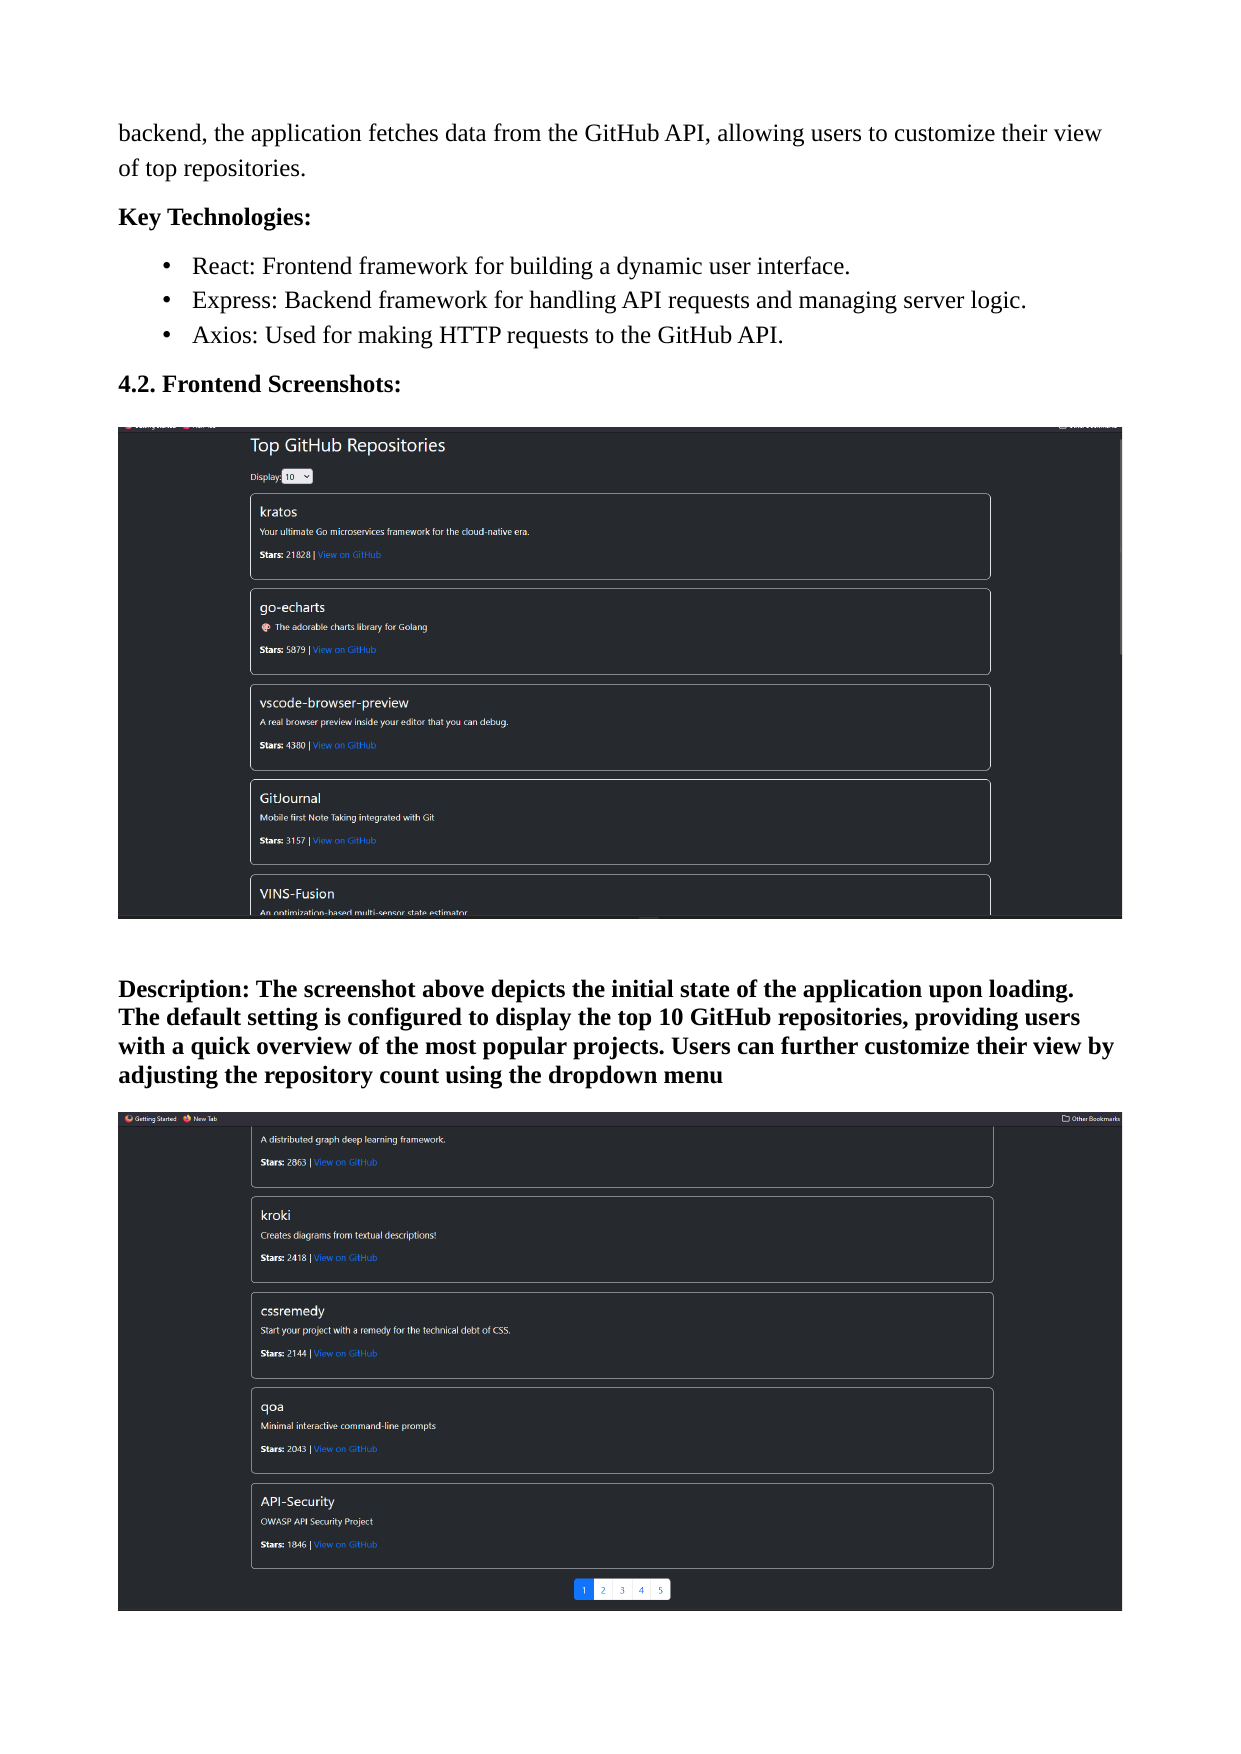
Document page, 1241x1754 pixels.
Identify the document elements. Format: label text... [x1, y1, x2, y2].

list Axios: Used for making HTTP requests to the GitHub API. [162, 320, 1122, 348]
picture [118, 427, 1123, 919]
picture [118, 1112, 1123, 1611]
text Description: The screenshot above depicts the initial state of the application upon loading. The default setting is configured to display the top 10 GitHub repositories, providing users with a quick overview of the most popular projects. Users can further customize their view by adjusting the repository count using the dropdown menu [118, 974, 1122, 1089]
text backend, the application fetches data from the GitHub API, allowing users to customize their view of top repositories. [118, 118, 1122, 181]
text Key Technologies: [118, 202, 1122, 230]
list Express: Backend framework for handling API requests and managing server logic. [162, 285, 1122, 314]
text 4.2. Frontend Screenshots: [118, 369, 1122, 397]
list React: Frontend framework for building a dynamic user interface. [162, 251, 1122, 279]
